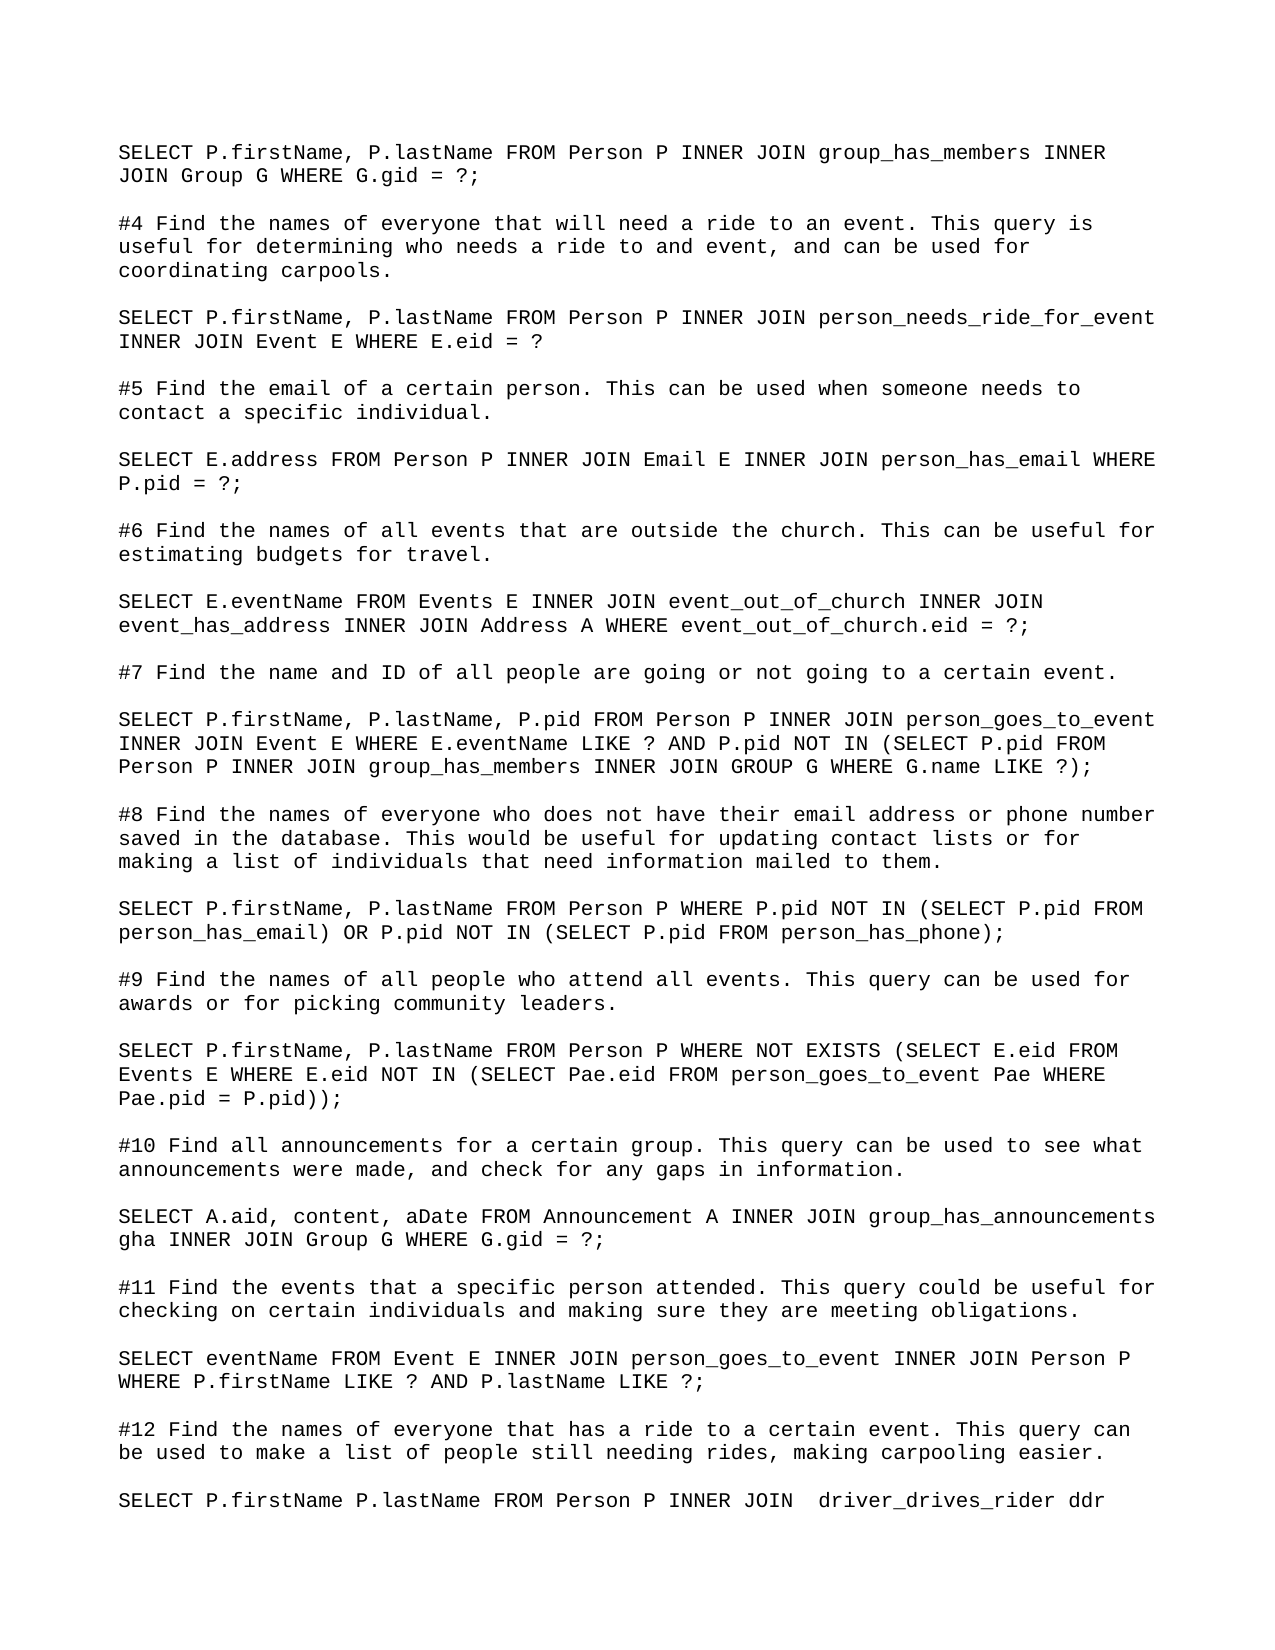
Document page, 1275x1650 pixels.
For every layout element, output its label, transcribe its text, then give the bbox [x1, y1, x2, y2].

text #11 Find the events that a specific person attended. This query could be useful for checking on certain individuals and making sure they are meeting obligations. [118, 1277, 1157, 1324]
text SELECT E.eventName FROM Events E INNER JOIN event_out_of_church INNER JOIN event_has_address INNER JOIN Address A WHERE event_out_of_church.eid = ?; [118, 591, 1157, 638]
text #9 Find the names of all people who attend all events. This query can be used for awards or for picking community leaders. [118, 969, 1157, 1017]
text SELECT P.firstName, P.lastName FROM Person P INNER JOIN person_needs_ride_for_event INNER JOIN Event E WHERE E.eid = ? [118, 307, 1157, 354]
text SELECT P.firstName, P.lastName FROM Person P INNER JOIN group_has_members INNER JOIN Group G WHERE G.gid = ?; [118, 142, 1157, 189]
text #5 Find the email of a certain person. This can be used when someone needs to contact a specific individual. [118, 378, 1157, 426]
text SELECT P.firstName, P.lastName, P.pid FROM Person P INNER JOIN person_goes_to_event INNER JOIN Event E WHERE E.eventName LIKE ? AND P.pid NOT IN (SELECT P.pid FROM Person P INNER JOIN group_has_members INNER JOIN GROUP G WHERE G.name LIKE ?); [118, 709, 1157, 780]
text SELECT P.firstName, P.lastName FROM Person P WHERE P.pid NOT IN (SELECT P.pid FROM person_has_email) OR P.pid NOT IN (SELECT P.pid FROM person_has_phone); [118, 898, 1157, 946]
text #8 Find the names of everyone who does not have their email address or phone number saved in the database. This would be useful for updating contact lists or for making a list of individuals that need information mailed to them. [118, 804, 1157, 875]
text #10 Find all announcements for a certain group. This query can be used to see what announcements were made, and check for any gaps in information. [118, 1135, 1157, 1182]
text #7 Find the name and ID of all people are going or not going to a certain event. [118, 662, 1157, 686]
text #4 Find the names of everyone that will need a ride to an event. This query is useful for determining who needs a ride to and event, and can be used for coordinating carpools. [118, 213, 1157, 284]
text SELECT eventName FROM Event E INNER JOIN person_goes_to_event INNER JOIN Person P WHERE P.firstName LIKE ? AND P.lastName LIKE ?; [118, 1348, 1157, 1395]
text SELECT A.aid, content, aDate FROM Announcement A INNER JOIN group_has_announcements gha INNER JOIN Group G WHERE G.gid = ?; [118, 1206, 1157, 1253]
text #6 Find the names of all events that are outside the church. This can be useful for estimating budgets for travel. [118, 520, 1157, 567]
text #12 Find the names of everyone that has a ride to a certain event. This query can be used to make a list of people still needing rides, making carpooling easier. [118, 1419, 1157, 1466]
text SELECT P.firstName, P.lastName FROM Person P WHERE NOT EXISTS (SELECT E.eid FROM Events E WHERE E.eid NOT IN (SELECT Pae.eid FROM person_goes_to_event Pae WHERE Pae.pid = P.pid)); [118, 1040, 1157, 1111]
text SELECT P.firstName P.lastName FROM Person P INNER JOIN driver_drives_rider ddr [118, 1489, 1157, 1513]
text SELECT E.address FROM Person P INNER JOIN Email E INNER JOIN person_has_email WHERE P.pid = ?; [118, 449, 1157, 496]
